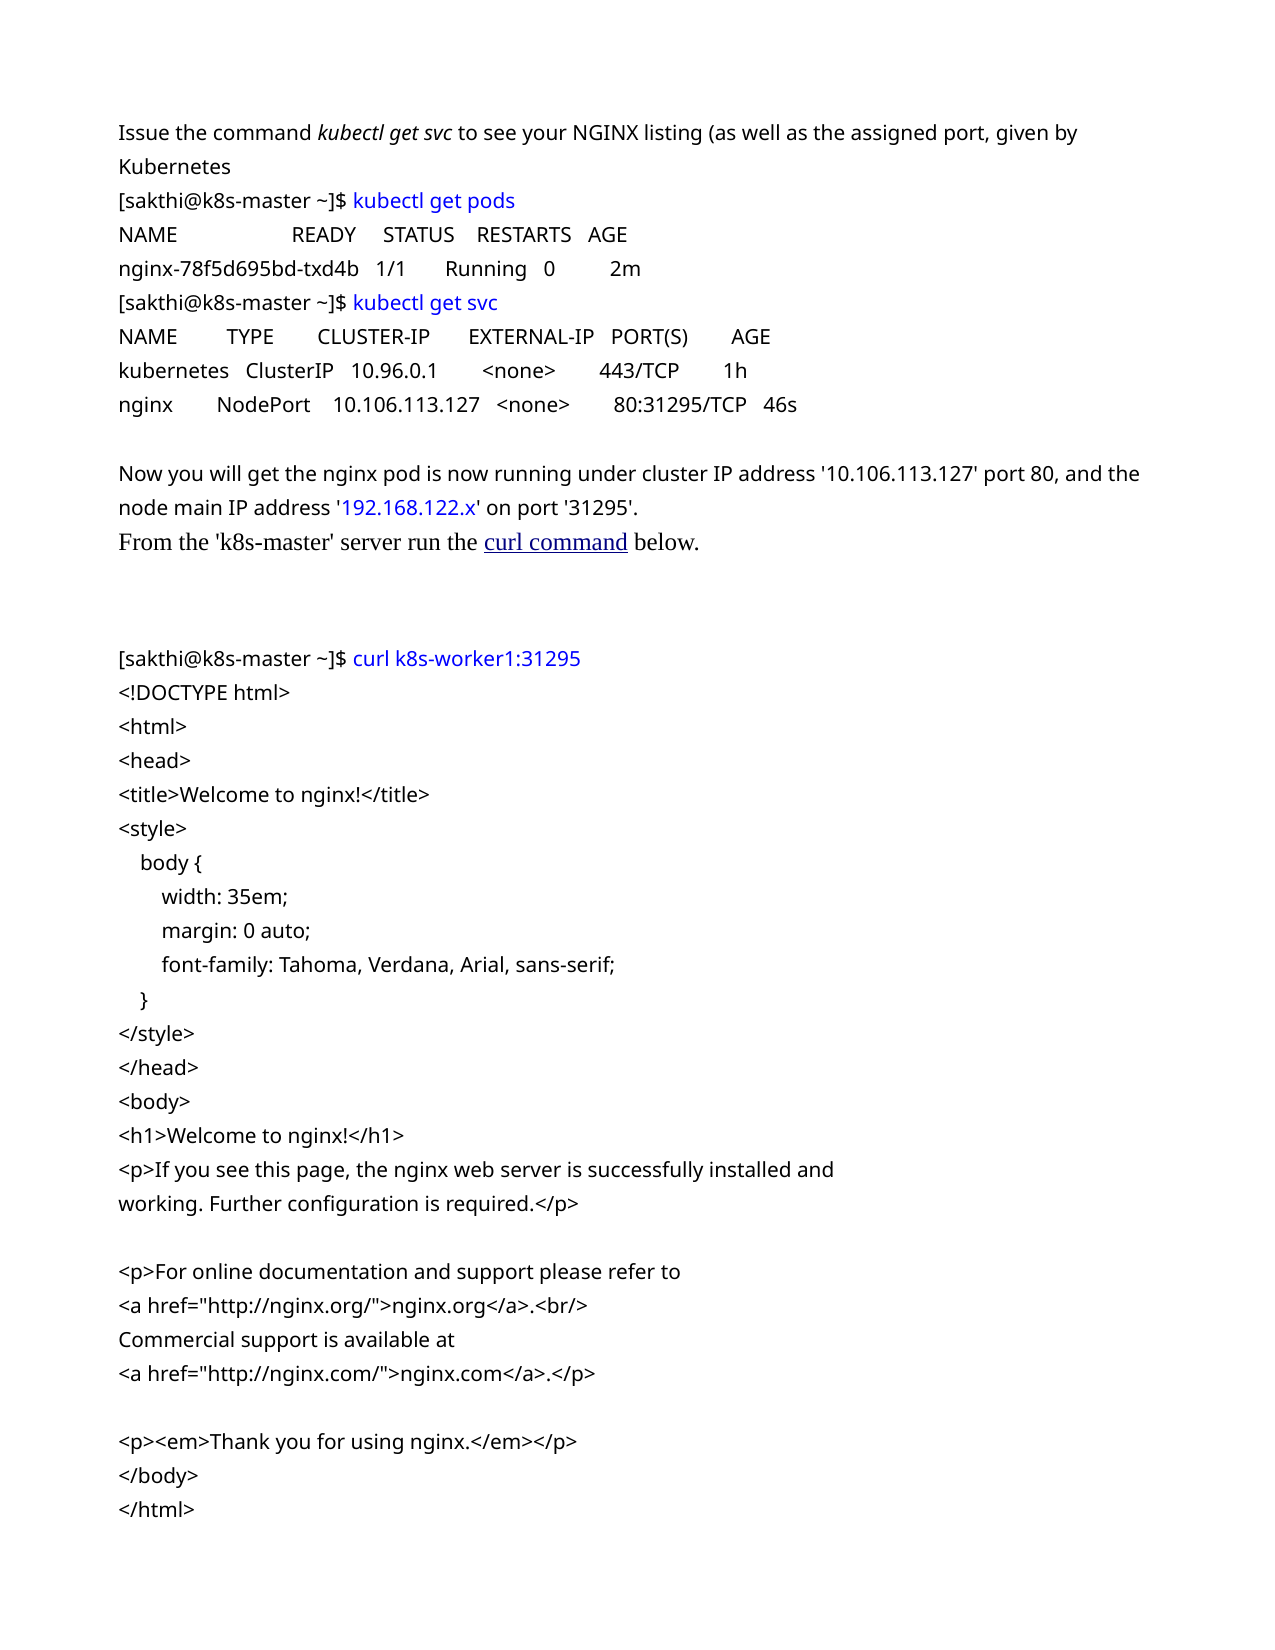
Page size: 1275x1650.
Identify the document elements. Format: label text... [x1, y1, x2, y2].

text <p>If you see this page, the nginx web server is successfully installed and [118, 1155, 1157, 1183]
text NAME READY STATUS RESTARTS AGE [118, 220, 1157, 249]
text nginx-78f5d695bd-txd4b 1/1 Running 0 2m [118, 254, 1157, 283]
text <head> [118, 746, 1157, 775]
text <a href="http://nginx.com/">nginx.com</a>.</p> [118, 1359, 1157, 1388]
text Commercial support is available at [118, 1325, 1157, 1354]
text <body> [118, 1087, 1157, 1115]
text <style> [118, 814, 1157, 843]
text <a href="http://nginx.org/">nginx.org</a>.<br/> [118, 1291, 1157, 1320]
text kubernetes ClusterIP 10.96.0.1 <none> 443/TCP 1h [118, 357, 1157, 385]
text <p>For online documentation and support please refer to [118, 1257, 1157, 1286]
text [sakthi@k8s-master ~]$ kubectl get svc [118, 288, 1157, 317]
text <p><em>Thank you for using nginx.</em></p> [118, 1427, 1157, 1456]
text body { [118, 848, 1157, 877]
text [sakthi@k8s-master ~]$ curl k8s-worker1:31295 [118, 644, 1157, 672]
text margin: 0 auto; [118, 917, 1157, 945]
text font-family: Tahoma, Verdana, Arial, sans-serif; [118, 951, 1157, 979]
text Now you will get the nginx pod is now running under cluster IP address '10.106.113.127' port 80, and the node main IP address '192.168.122.x' on port '31295'. [118, 459, 1157, 521]
text </html> [118, 1496, 1157, 1524]
text working. Further configuration is required.</p> [118, 1189, 1157, 1217]
text nginx NodePort 10.106.113.127 <none> 80:31295/TCP 46s [118, 391, 1157, 419]
text <title>Welcome to nginx!</title> [118, 780, 1157, 809]
text } [118, 985, 1157, 1013]
text NAME TYPE CLUSTER-IP EXTERNAL-IP PORT(S) AGE [118, 322, 1157, 351]
text Issue the command kubectl get svc to see your NGINX listing (as well as the assigned port, given by Kubernetes [118, 118, 1157, 181]
text From the 'k8s-master' server run the curl command below. [118, 527, 1157, 556]
text <html> [118, 712, 1157, 741]
text </style> [118, 1019, 1157, 1047]
text <!DOCTYPE html> [118, 678, 1157, 707]
text </head> [118, 1053, 1157, 1081]
text </body> [118, 1462, 1157, 1490]
text width: 35em; [118, 882, 1157, 911]
text <h1>Welcome to nginx!</h1> [118, 1121, 1157, 1149]
text [sakthi@k8s-master ~]$ kubectl get pods [118, 186, 1157, 215]
